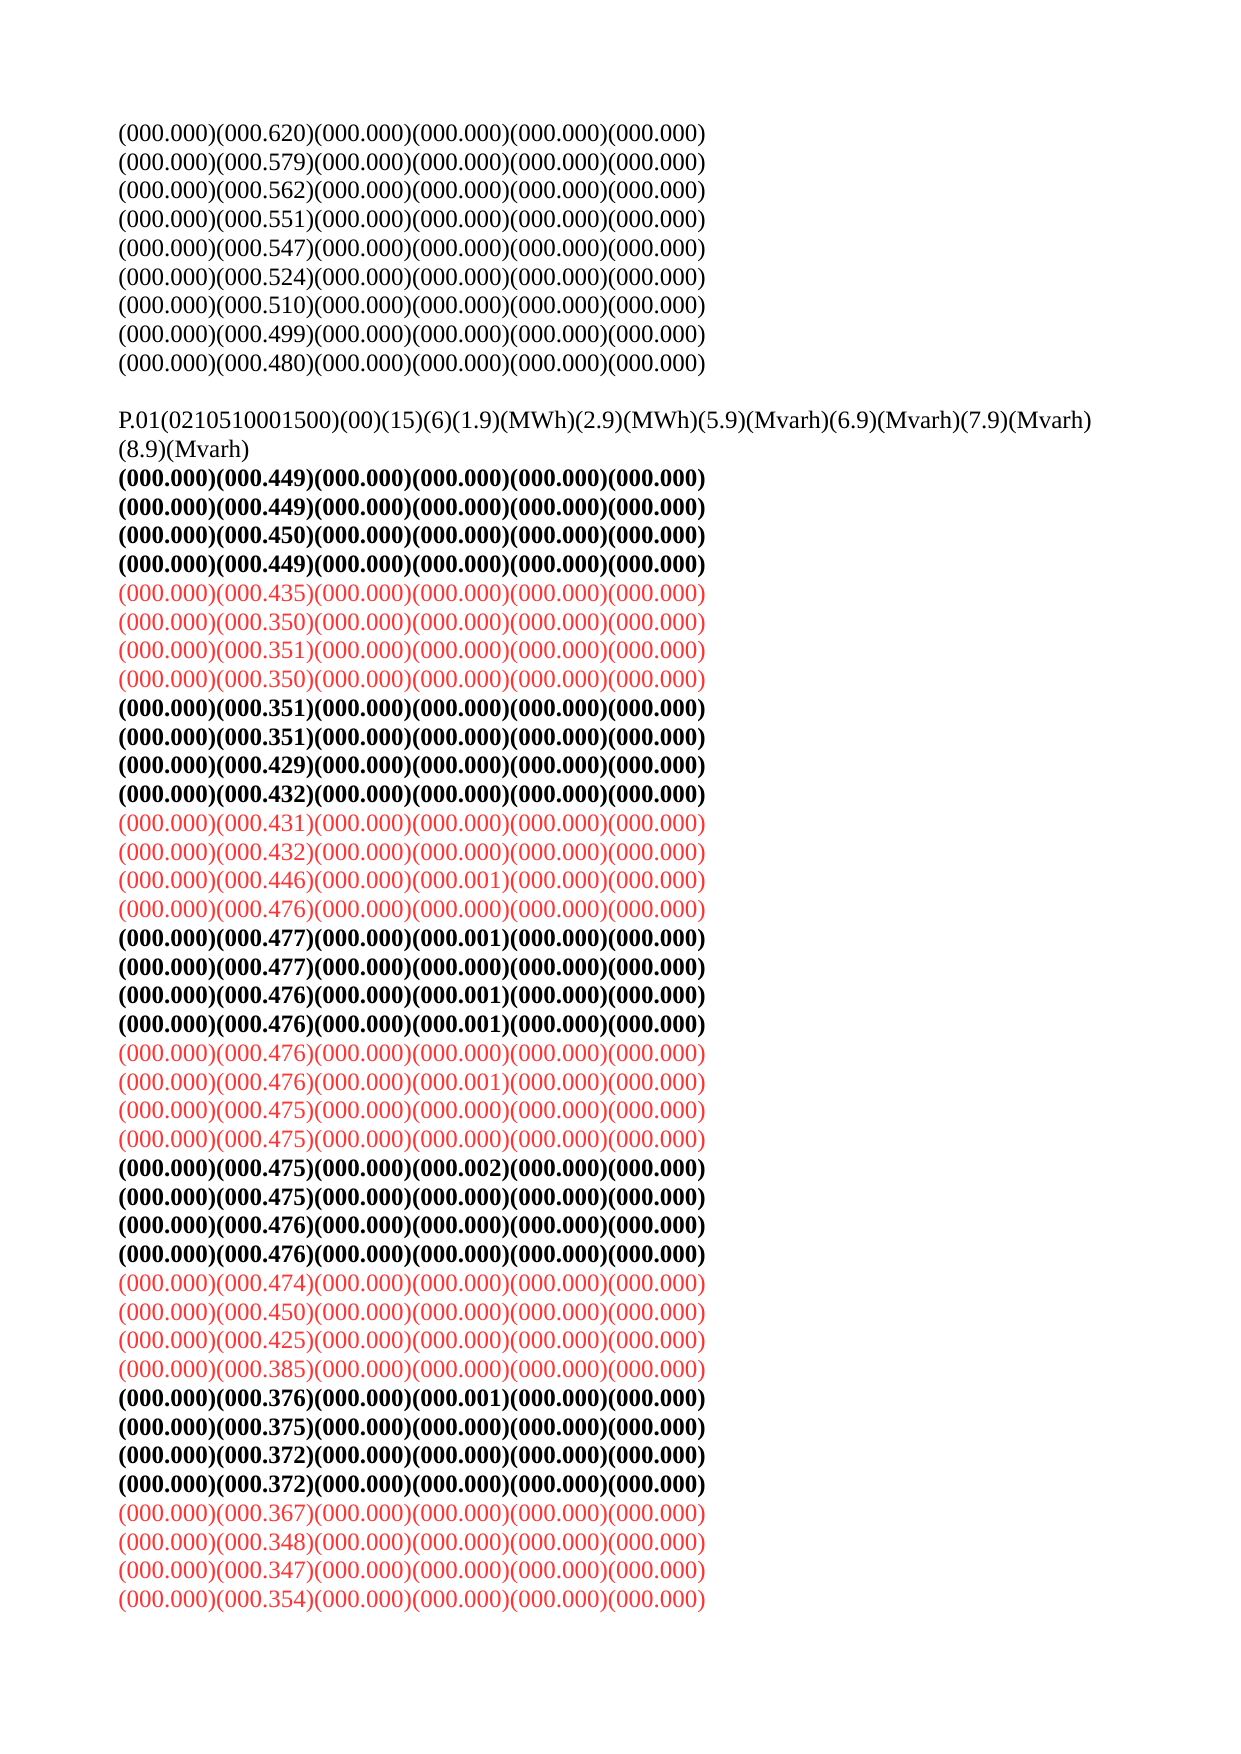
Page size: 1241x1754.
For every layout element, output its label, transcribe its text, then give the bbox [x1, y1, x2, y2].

text (000.000)(000.475)(000.000)(000.000)(000.000)(000.000) [118, 1182, 1122, 1211]
text (000.000)(000.354)(000.000)(000.000)(000.000)(000.000) [118, 1584, 1122, 1613]
text (000.000)(000.385)(000.000)(000.000)(000.000)(000.000) [118, 1354, 1122, 1383]
text (000.000)(000.480)(000.000)(000.000)(000.000)(000.000) [118, 348, 1122, 377]
text (000.000)(000.620)(000.000)(000.000)(000.000)(000.000) [118, 118, 1122, 147]
text (000.000)(000.431)(000.000)(000.000)(000.000)(000.000) [118, 808, 1122, 837]
text (000.000)(000.450)(000.000)(000.000)(000.000)(000.000) [118, 521, 1122, 549]
text (000.000)(000.474)(000.000)(000.000)(000.000)(000.000) [118, 1268, 1122, 1297]
text (000.000)(000.551)(000.000)(000.000)(000.000)(000.000) [118, 204, 1122, 233]
text (000.000)(000.425)(000.000)(000.000)(000.000)(000.000) [118, 1326, 1122, 1354]
text (000.000)(000.435)(000.000)(000.000)(000.000)(000.000) [118, 578, 1122, 607]
text (000.000)(000.375)(000.000)(000.000)(000.000)(000.000) [118, 1412, 1122, 1441]
text (000.000)(000.446)(000.000)(000.001)(000.000)(000.000) [118, 866, 1122, 894]
text (000.000)(000.510)(000.000)(000.000)(000.000)(000.000) [118, 291, 1122, 319]
text (000.000)(000.475)(000.000)(000.002)(000.000)(000.000) [118, 1153, 1122, 1182]
text (000.000)(000.450)(000.000)(000.000)(000.000)(000.000) [118, 1297, 1122, 1326]
text (000.000)(000.475)(000.000)(000.000)(000.000)(000.000) [118, 1124, 1122, 1153]
text (000.000)(000.429)(000.000)(000.000)(000.000)(000.000) [118, 751, 1122, 779]
text (000.000)(000.372)(000.000)(000.000)(000.000)(000.000) [118, 1441, 1122, 1469]
text (000.000)(000.499)(000.000)(000.000)(000.000)(000.000) [118, 319, 1122, 348]
text (000.000)(000.449)(000.000)(000.000)(000.000)(000.000) [118, 492, 1122, 521]
text (000.000)(000.476)(000.000)(000.000)(000.000)(000.000) [118, 1211, 1122, 1239]
text (000.000)(000.367)(000.000)(000.000)(000.000)(000.000) [118, 1498, 1122, 1527]
text (000.000)(000.477)(000.000)(000.001)(000.000)(000.000) [118, 923, 1122, 952]
text (000.000)(000.579)(000.000)(000.000)(000.000)(000.000) [118, 147, 1122, 176]
text (000.000)(000.547)(000.000)(000.000)(000.000)(000.000) [118, 233, 1122, 262]
text (000.000)(000.432)(000.000)(000.000)(000.000)(000.000) [118, 779, 1122, 808]
text (000.000)(000.347)(000.000)(000.000)(000.000)(000.000) [118, 1556, 1122, 1584]
text (000.000)(000.476)(000.000)(000.001)(000.000)(000.000) [118, 1067, 1122, 1096]
text (000.000)(000.449)(000.000)(000.000)(000.000)(000.000) [118, 463, 1122, 492]
text (000.000)(000.476)(000.000)(000.000)(000.000)(000.000) [118, 894, 1122, 923]
text (000.000)(000.351)(000.000)(000.000)(000.000)(000.000) [118, 693, 1122, 722]
text (000.000)(000.562)(000.000)(000.000)(000.000)(000.000) [118, 176, 1122, 204]
text (000.000)(000.351)(000.000)(000.000)(000.000)(000.000) [118, 722, 1122, 751]
text (000.000)(000.351)(000.000)(000.000)(000.000)(000.000) [118, 636, 1122, 664]
text (000.000)(000.477)(000.000)(000.000)(000.000)(000.000) [118, 952, 1122, 981]
text (000.000)(000.476)(000.000)(000.000)(000.000)(000.000) [118, 1038, 1122, 1067]
text (000.000)(000.376)(000.000)(000.001)(000.000)(000.000) [118, 1383, 1122, 1412]
text (000.000)(000.350)(000.000)(000.000)(000.000)(000.000) [118, 664, 1122, 693]
text (000.000)(000.432)(000.000)(000.000)(000.000)(000.000) [118, 837, 1122, 866]
text (000.000)(000.475)(000.000)(000.000)(000.000)(000.000) [118, 1096, 1122, 1124]
text (000.000)(000.476)(000.000)(000.000)(000.000)(000.000) [118, 1239, 1122, 1268]
text (000.000)(000.476)(000.000)(000.001)(000.000)(000.000) [118, 981, 1122, 1009]
text P.01(0210510001500)(00)(15)(6)(1.9)(MWh)(2.9)(MWh)(5.9)(Mvarh)(6.9)(Mvarh)(7.9)(Mvarh)(8.9)(Mvarh) [118, 406, 1122, 463]
text (000.000)(000.449)(000.000)(000.000)(000.000)(000.000) [118, 549, 1122, 578]
text (000.000)(000.476)(000.000)(000.001)(000.000)(000.000) [118, 1009, 1122, 1038]
text (000.000)(000.348)(000.000)(000.000)(000.000)(000.000) [118, 1527, 1122, 1556]
text (000.000)(000.372)(000.000)(000.000)(000.000)(000.000) [118, 1469, 1122, 1498]
text (000.000)(000.350)(000.000)(000.000)(000.000)(000.000) [118, 607, 1122, 636]
text (000.000)(000.524)(000.000)(000.000)(000.000)(000.000) [118, 262, 1122, 291]
